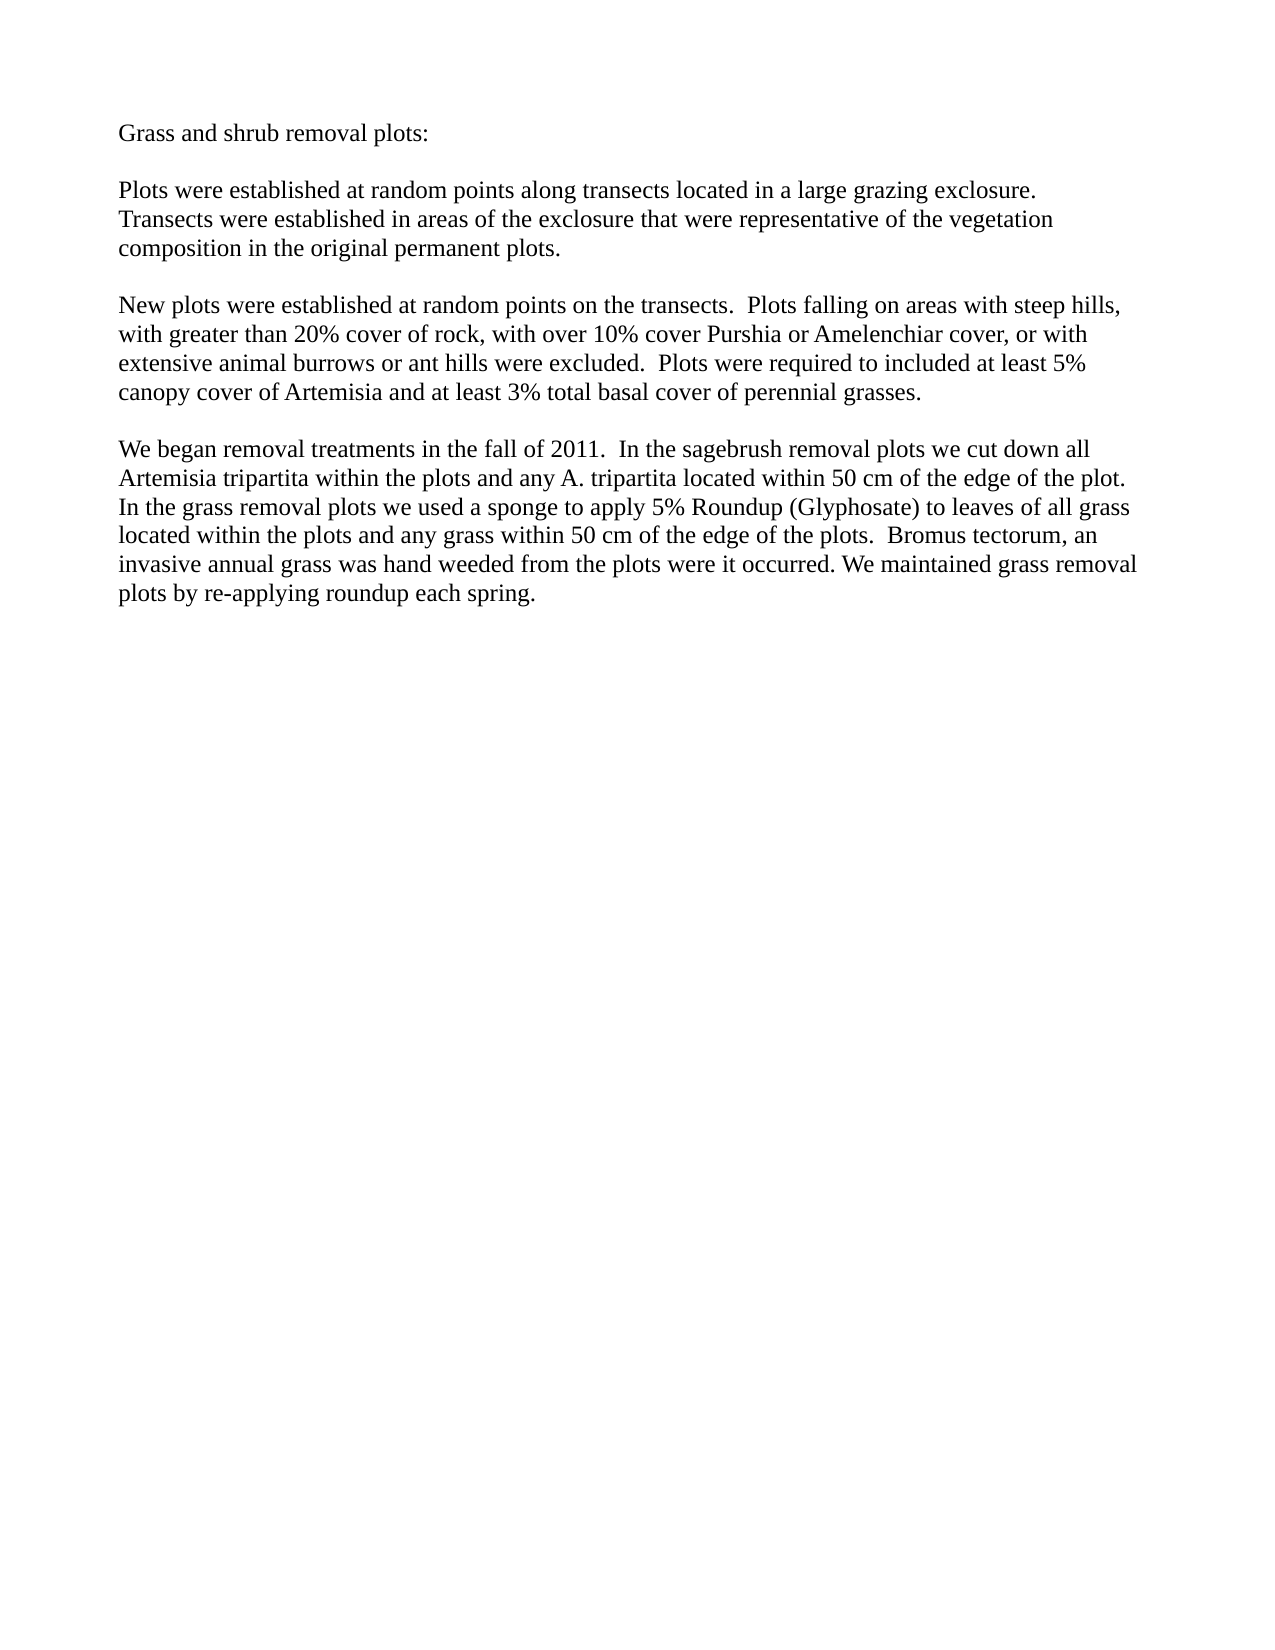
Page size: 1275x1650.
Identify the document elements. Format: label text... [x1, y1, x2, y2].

text Plots were established at random points along transects located in a large grazing exclosure. [118, 176, 1157, 204]
text Grass and shrub removal plots: [118, 118, 1157, 147]
text We began removal treatments in the fall of 2011. In the sagebrush removal plots we cut down all Artemisia tripartita within the plots and any A. tripartita located within 50 cm of the edge of the plot. In the grass removal plots we used a sponge to apply 5% Roundup (Glyphosate) to leaves of all grass located within the plots and any grass within 50 cm of the edge of the plots. Bromus tectorum, an invasive annual grass was hand weeded from the plots were it occurred. We maintained grass removal plots by re-applying roundup each spring. [118, 434, 1157, 607]
text Transects were established in areas of the exclosure that were representative of the vegetation composition in the original permanent plots. [118, 204, 1157, 262]
text New plots were established at random points on the transects. Plots falling on areas with steep hills, with greater than 20% cover of rock, with over 10% cover Purshia or Amelenchiar cover, or with extensive animal burrows or ant hills were excluded. Plots were required to included at least 5% canopy cover of Artemisia and at least 3% total basal cover of perennial grasses. [118, 291, 1157, 406]
